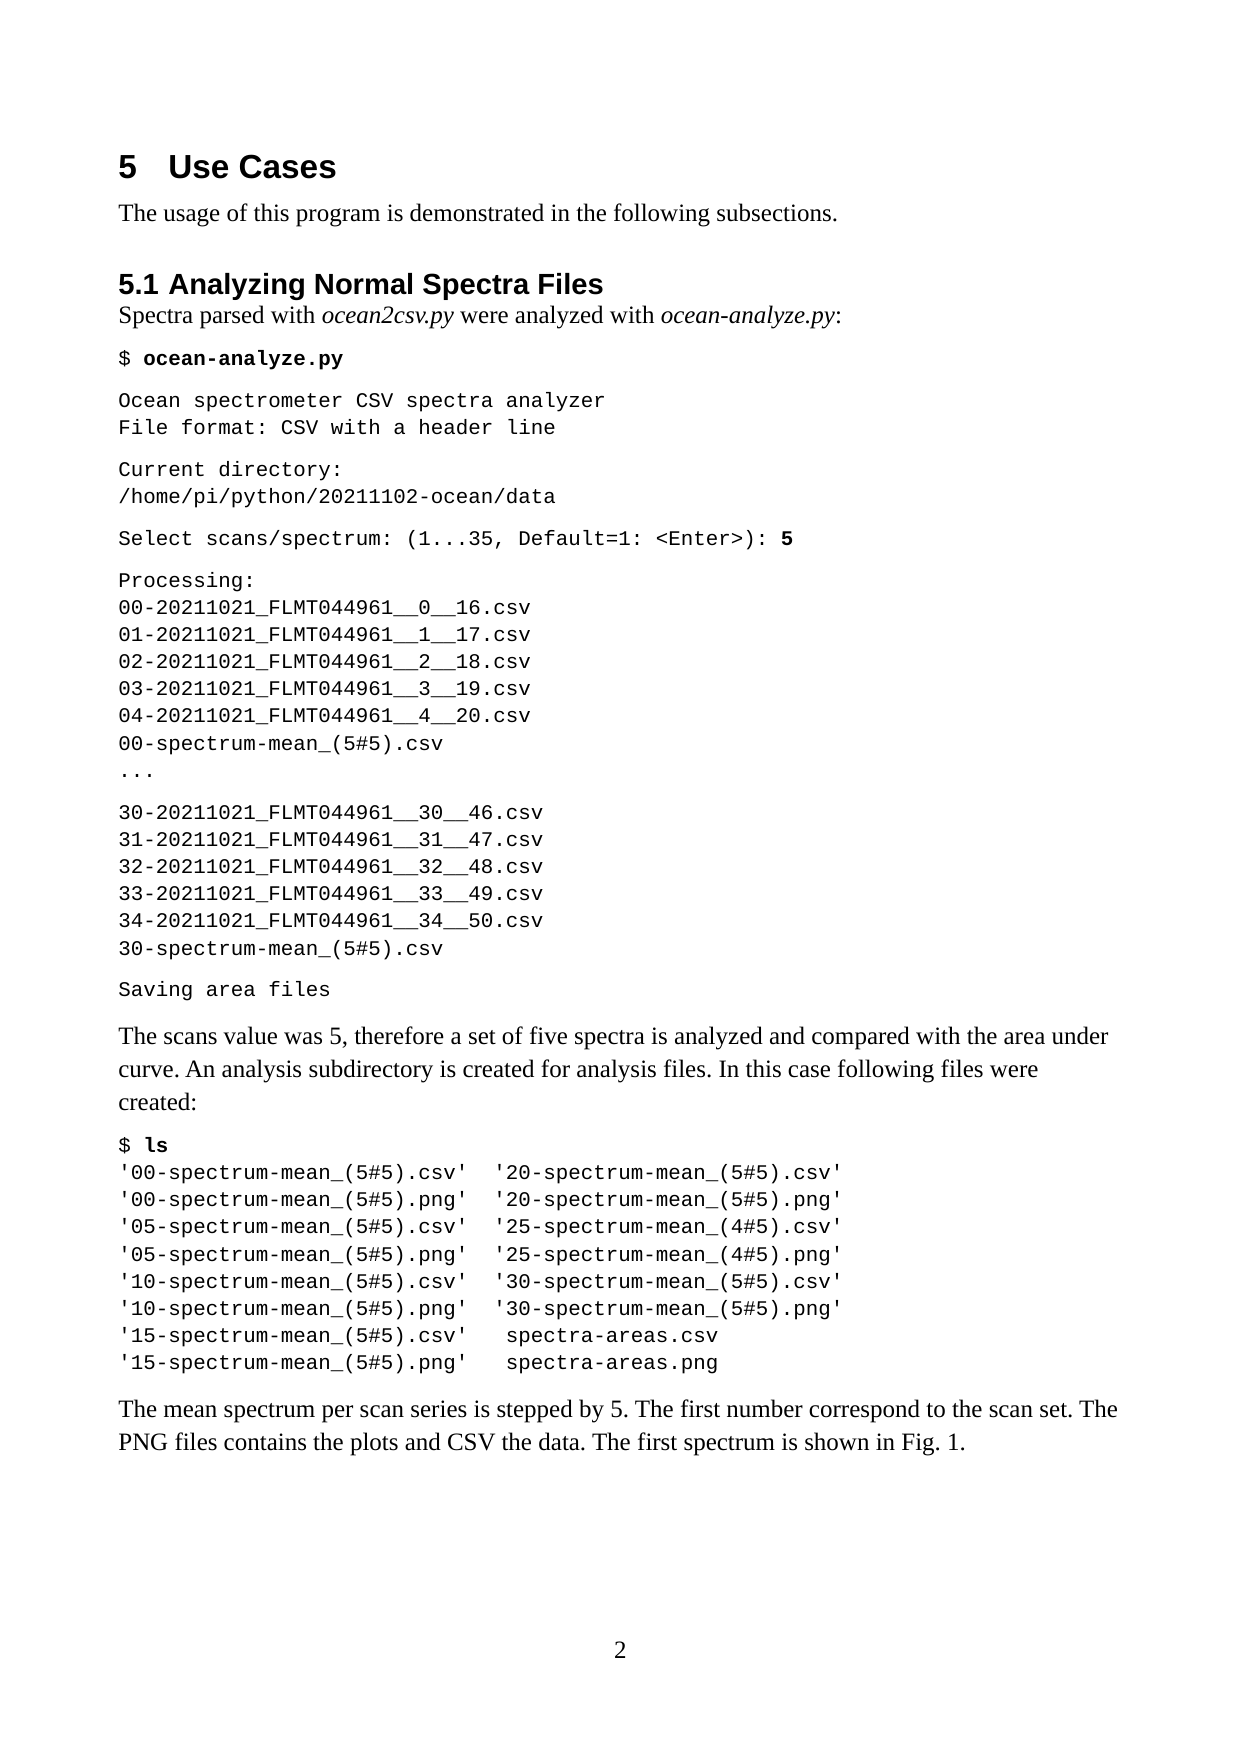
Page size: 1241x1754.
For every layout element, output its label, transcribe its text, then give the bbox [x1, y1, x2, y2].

text 30-20211021_FLMT044961__30__46.csv 31-20211021_FLMT044961__31__47.csv 32-20211021_FLMT044961__32__48.csv 33-20211021_FLMT044961__33__49.csv 34-20211021_FLMT044961__34__50.csv 30-spectrum-mean_(5#5).csv [118, 802, 1122, 961]
text Current directory: /home/pi/python/20211102-ocean/data [118, 459, 1122, 510]
text Select scans/spectrum: (1...35, Default=1: <Enter>): 5 [118, 528, 1122, 551]
text $ ocean-analyze.py [118, 348, 1122, 372]
text The scans value was 5, therefore a set of five spectra is analyzed and compared with the area under curve. An analysis subdirectory is created for analysis files. In this case following files were created: [118, 1021, 1122, 1116]
text Ocean spectrometer CSV spectra analyzer File format: CSV with a header line [118, 390, 1122, 441]
subtitle Use Cases [118, 148, 1122, 186]
text $ ls '00-spectrum-mean_(5#5).csv' '20-spectrum-mean_(5#5).csv' '00-spectrum-mean_(5#5).png' '20-spectrum-mean_(5#5).png' '05-spectrum-mean_(5#5).csv' '25-spectrum-mean_(4#5).csv' '05-spectrum-mean_(5#5).png' '25-spectrum-mean_(4#5).png' '10-spectrum-mean_(5#5).csv' '30-spectrum-mean_(5#5).csv' '10-spectrum-mean_(5#5).png' '30-spectrum-mean_(5#5).png' '15-spectrum-mean_(5#5).csv' spectra-areas.csv '15-spectrum-mean_(5#5).png' spectra-areas.png [118, 1135, 1122, 1376]
text Spectra parsed with ocean2csv.py were analyzed with ocean-analyze.py: [118, 301, 1122, 329]
text Saving area files [118, 979, 1122, 1003]
text The mean spectrum per scan series is stepped by 5. The first number correspond to the scan set. The PNG files contains the plots and CSV the data. The first spectrum is shown in Fig. 1. [118, 1394, 1122, 1456]
text The usage of this program is demonstrated in the following subsections. [118, 198, 1122, 227]
subtitle Analyzing Normal Spectra Files [118, 267, 1122, 301]
text Processing: 00-20211021_FLMT044961__0__16.csv 01-20211021_FLMT044961__1__17.csv 02-20211021_FLMT044961__2__18.csv 03-20211021_FLMT044961__3__19.csv 04-20211021_FLMT044961__4__20.csv 00-spectrum-mean_(5#5).csv ... [118, 569, 1122, 783]
